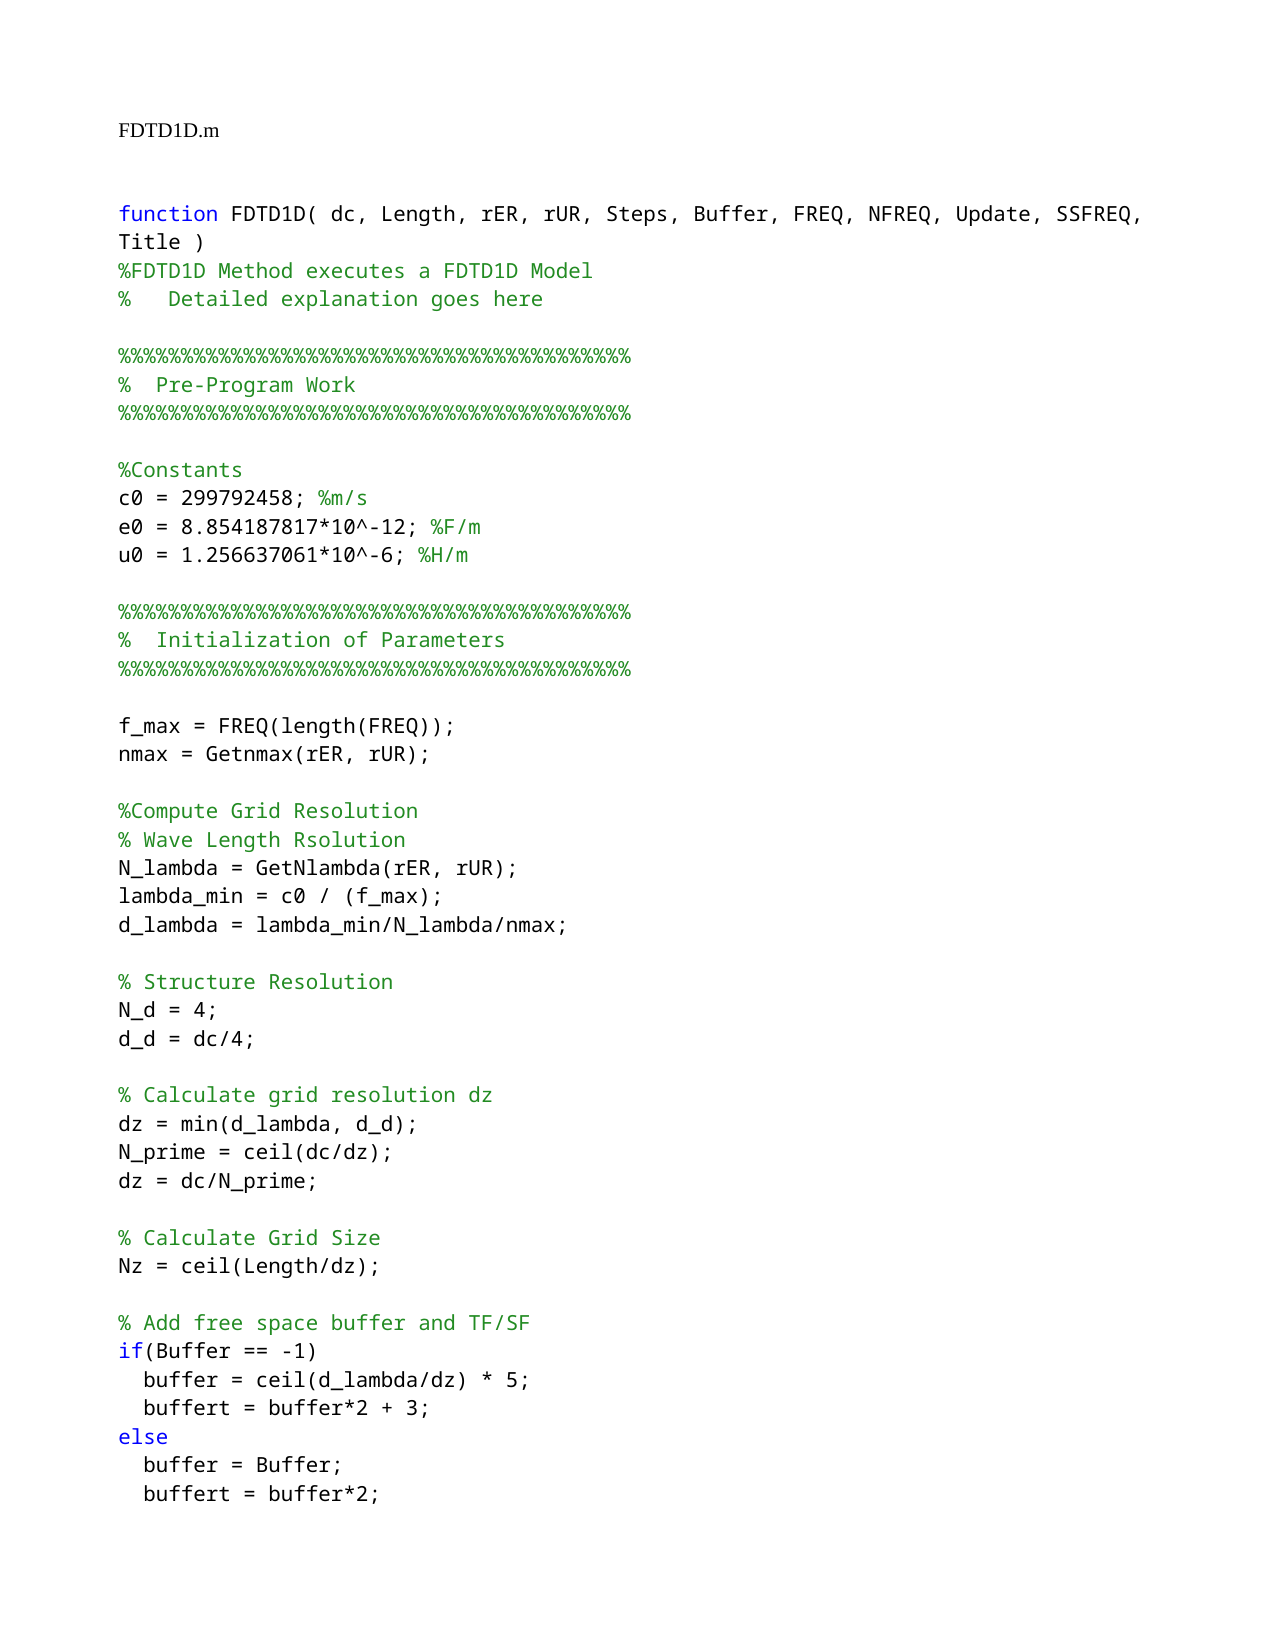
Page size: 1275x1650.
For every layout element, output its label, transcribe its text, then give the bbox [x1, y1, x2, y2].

text nmax = Getnmax(rER, rUR); [118, 739, 1157, 768]
text e0 = 8.854187817*10^-12; %F/m [118, 512, 1157, 540]
text % Structure Resolution [118, 967, 1157, 995]
text % Calculate grid resolution dz [118, 1081, 1157, 1109]
text buffer = ceil(d_lambda/dz) * 5; [118, 1365, 1157, 1393]
text N_lambda = GetNlambda(rER, rUR); [118, 853, 1157, 882]
text dz = min(d_lambda, d_d); [118, 1109, 1157, 1137]
text u0 = 1.256637061*10^-6; %H/m [118, 540, 1157, 569]
text %Compute Grid Resolution [118, 796, 1157, 825]
text % Pre-Program Work [118, 370, 1157, 398]
text d_d = dc/4; [118, 1024, 1157, 1052]
text buffert = buffer*2 + 3; [118, 1393, 1157, 1422]
text f_max = FREQ(length(FREQ)); [118, 711, 1157, 739]
text %%%%%%%%%%%%%%%%%%%%%%%%%%%%%%%%%%%%%%%%% [118, 341, 1157, 370]
text Nz = ceil(Length/dz); [118, 1251, 1157, 1280]
text % Detailed explanation goes here [118, 284, 1157, 313]
text function FDTD1D( dc, Length, rER, rUR, Steps, Buffer, FREQ, NFREQ, Update, SSFREQ, Title ) [118, 199, 1157, 256]
text %%%%%%%%%%%%%%%%%%%%%%%%%%%%%%%%%%%%%%%%% [118, 597, 1157, 626]
text d_lambda = lambda_min/N_lambda/nmax; [118, 910, 1157, 938]
text %FDTD1D Method executes a FDTD1D Model [118, 256, 1157, 284]
text %Constants [118, 455, 1157, 483]
text else [118, 1422, 1157, 1450]
text dz = dc/N_prime; [118, 1166, 1157, 1194]
text N_prime = ceil(dc/dz); [118, 1137, 1157, 1166]
text c0 = 299792458; %m/s [118, 483, 1157, 512]
text % Initialization of Parameters [118, 626, 1157, 654]
text buffer = Buffer; [118, 1450, 1157, 1479]
text % Add free space buffer and TF/SF [118, 1308, 1157, 1337]
text if(Buffer == -1) [118, 1337, 1157, 1365]
text N_d = 4; [118, 995, 1157, 1024]
text buffert = buffer*2; [118, 1479, 1157, 1507]
text FDTD1D.m [118, 118, 1157, 142]
text %%%%%%%%%%%%%%%%%%%%%%%%%%%%%%%%%%%%%%%%% [118, 398, 1157, 427]
text % Calculate Grid Size [118, 1223, 1157, 1251]
text % Wave Length Rsolution [118, 825, 1157, 853]
text lambda_min = c0 / (f_max); [118, 882, 1157, 910]
text %%%%%%%%%%%%%%%%%%%%%%%%%%%%%%%%%%%%%%%%% [118, 654, 1157, 682]
